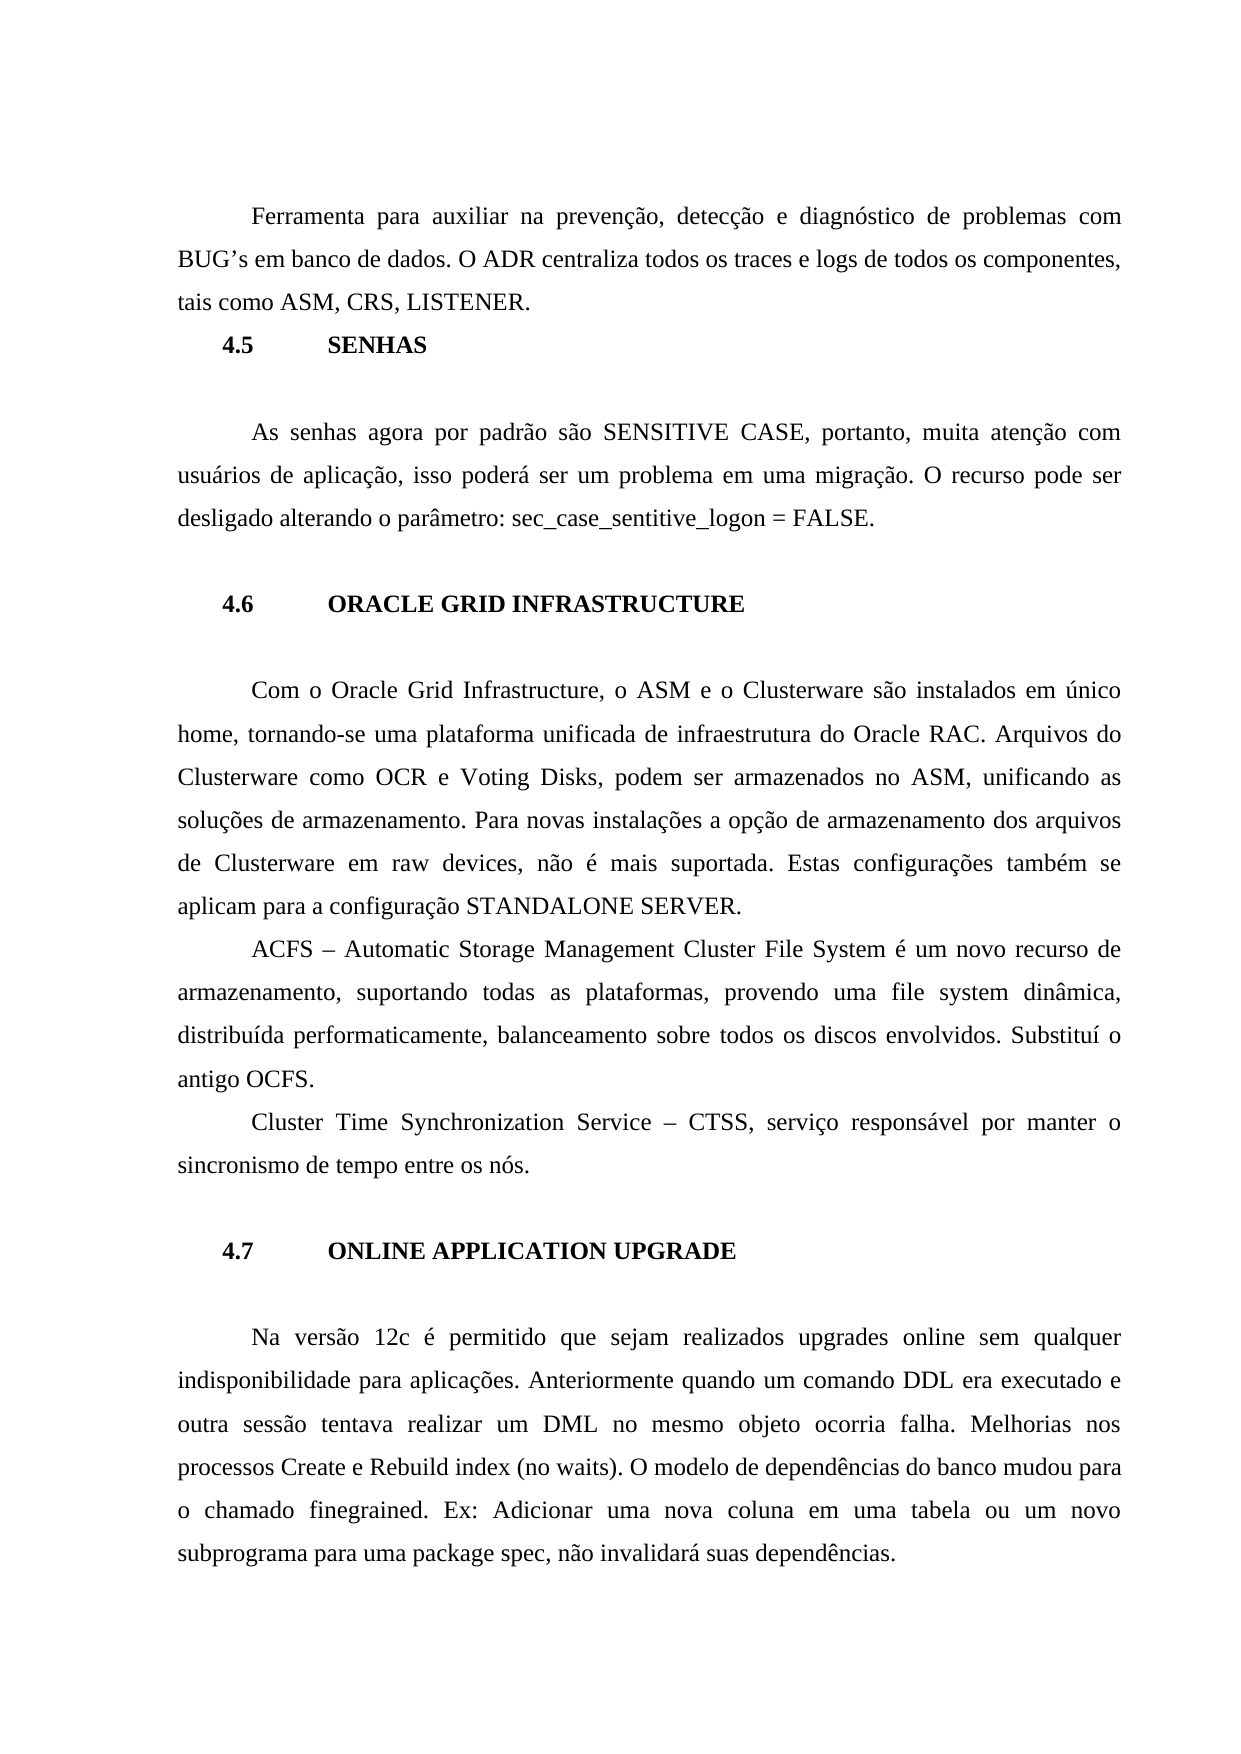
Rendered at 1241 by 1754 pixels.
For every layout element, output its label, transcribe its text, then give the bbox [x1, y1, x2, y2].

text Ferramenta para auxiliar na prevenção, detecção e diagnóstico de problemas com BUG’s em banco de dados. O ADR centraliza todos os traces e logs de todos os componentes, tais como ASM, CRS, LISTENER. [177, 201, 1122, 316]
subtitle SENHAS [222, 331, 1122, 359]
text Com o Oracle Grid Infrastructure, o ASM e o Clusterware são instalados em único home, tornando-se uma plataforma unificada de infraestrutura do Oracle RAC. Arquivos do Clusterware como OCR e Voting Disks, podem ser armazenados no ASM, unificando as soluções de armazenamento. Para novas instalações a opção de armazenamento dos arquivos de Clusterware em raw devices, não é mais suportada. Estas configurações também se aplicam para a configuração STANDALONE SERVER. [177, 676, 1122, 920]
text As senhas agora por padrão são SENSITIVE CASE, portanto, muita atenção com usuários de aplicação, isso poderá ser um problema em uma migração. O recurso pode ser desligado alterando o parâmetro: sec_case_sentitive_logon = FALSE. [177, 417, 1122, 532]
text Na versão 12c é permitido que sejam realizados upgrades online sem qualquer indisponibilidade para aplicações. Anteriormente quando um comando DDL era executado e outra sessão tentava realizar um DML no mesmo objeto ocorria falha. Melhorias nos processos Create e Rebuild index (no waits). O modelo de dependências do banco mudou para o chamado finegrained. Ex: Adicionar uma nova coluna em uma tabela ou um novo subprograma para uma package spec, não invalidará suas dependências. [177, 1322, 1122, 1567]
text Cluster Time Synchronization Service – CTSS, serviço responsável por manter o sincronismo de tempo entre os nós. [177, 1107, 1122, 1179]
subtitle ORACLE GRID INFRASTRUCTURE [222, 589, 1122, 618]
subtitle ONLINE APPLICATION UPGRADE [222, 1236, 1122, 1265]
text ACFS – Automatic Storage Management Cluster File System é um novo recurso de armazenamento, suportando todas as plataformas, provendo uma file system dinâmica, distribuída performaticamente, balanceamento sobre todos os discos envolvidos. Substituí o antigo OCFS. [177, 934, 1122, 1092]
